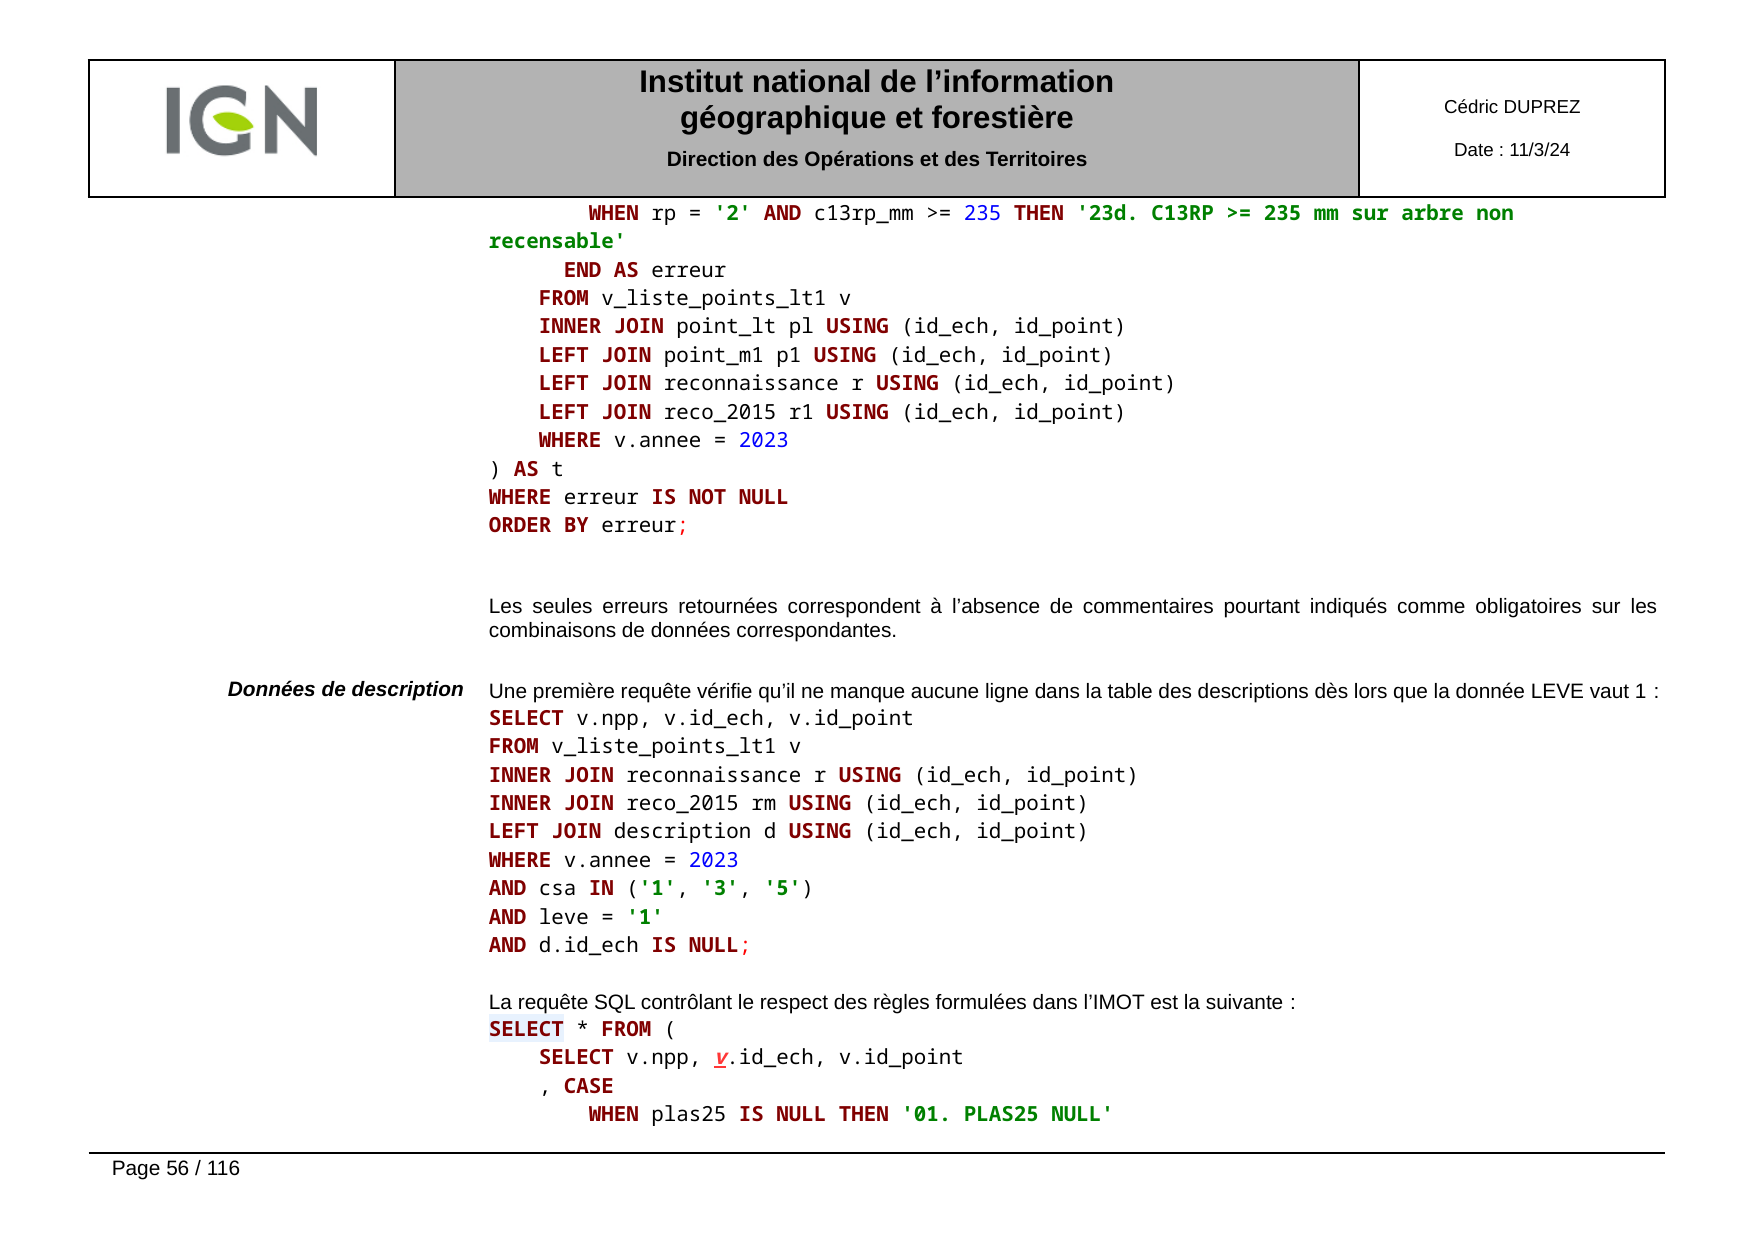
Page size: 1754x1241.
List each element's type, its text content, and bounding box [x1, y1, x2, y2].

table_cell Une première requête vérifie qu’il ne manque aucune ligne dans la table des descriptions dès lors que la donnée LEVE vaut 1 : SELECT v.npp, v.id_ech, v.id_point FROM v_liste_points_lt1 v INNER JOIN reconnaissance r USING (id_ech, id_point) INNER JOIN reco_2015 rm USING (id_ech, id_point) LEFT JOIN description d USING (id_ech, id_point) WHERE v.annee = 2023 AND csa IN ('1', '3', '5') AND leve = '1' AND d.id_ech IS NULL; La requête SQL contrôlant le respect des règles formulées dans l’IMOT est la suivante : SELECT * FROM ( SELECT v.npp, v.id_ech, v.id_point , CASE WHEN plas25 IS NULL THEN '01. PLAS25 NULL' [483, 675, 1665, 1133]
table_cell Données de description [89, 675, 483, 1133]
picture [141, 62, 343, 180]
table_cell WHEN rp = '2' AND c13rp_mm >= 235 THEN '23d. C13RP >= 235 mm sur arbre non recensable' END AS erreur FROM v_liste_points_lt1 v INNER JOIN point_lt pl USING (id_ech, id_point) LEFT JOIN point_m1 p1 USING (id_ech, id_point) LEFT JOIN reconnaissance r USING (id_ech, id_point) LEFT JOIN reco_2015 r1 USING (id_ech, id_point) WHERE v.annee = 2023 ) AS t WHERE erreur IS NOT NULL ORDER BY erreur; Les seules erreurs retournées correspondent à l’absence de commentaires pourtant indiqués comme obligatoires sur les combinaisons de données correspondantes. [483, 198, 1665, 675]
table_cell [89, 198, 483, 675]
